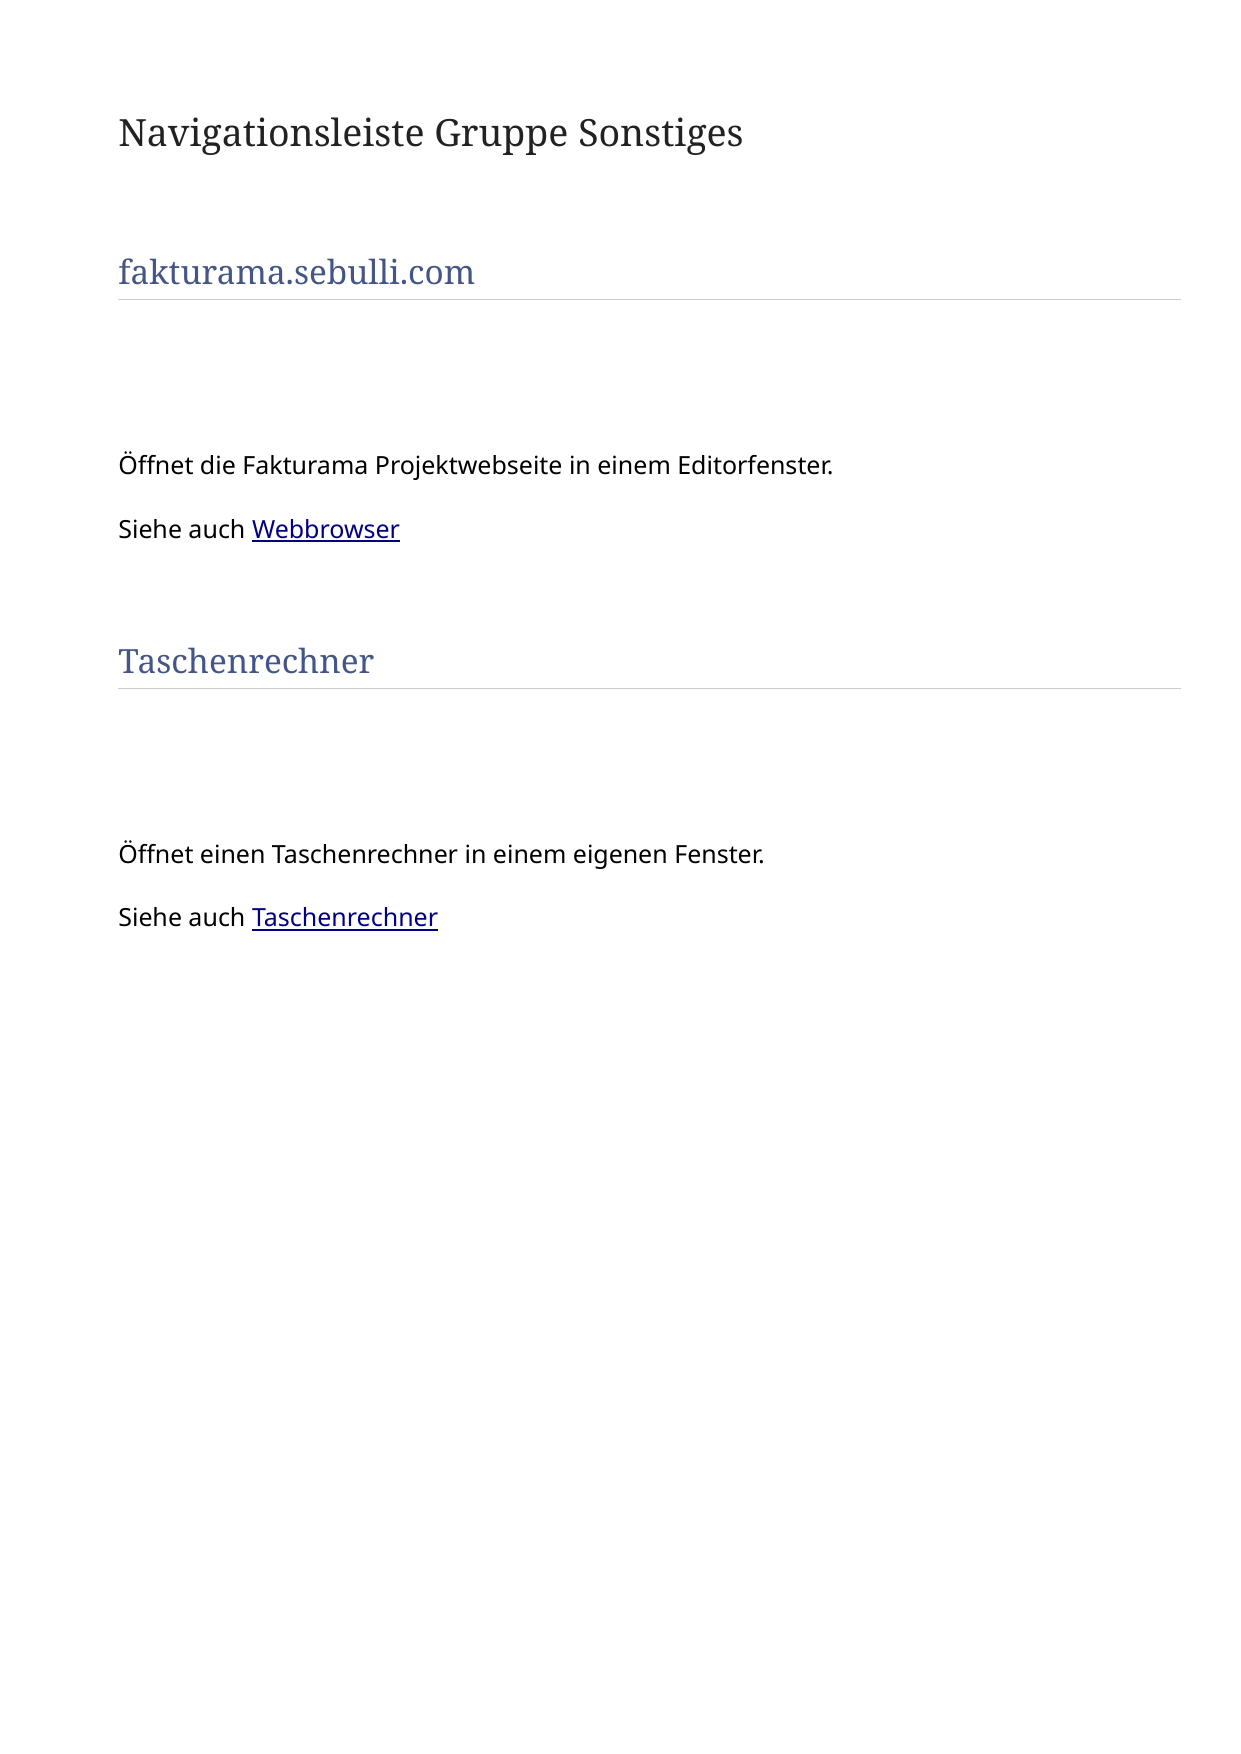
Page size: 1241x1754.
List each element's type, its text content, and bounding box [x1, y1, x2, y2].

text Öffnet die Fakturama Projektwebseite in einem Editorfenster. [118, 448, 1181, 482]
text Siehe auch Taschenrechner [118, 900, 1181, 934]
subtitle Taschenrechner [118, 637, 1181, 688]
subtitle fakturama.sebulli.com [118, 249, 1181, 299]
text Siehe auch Webbrowser [118, 511, 1181, 546]
text Öffnet einen Taschenrechner in einem eigenen Fenster. [118, 836, 1181, 871]
subtitle Navigationsleiste Gruppe Sonstiges [118, 106, 1181, 157]
